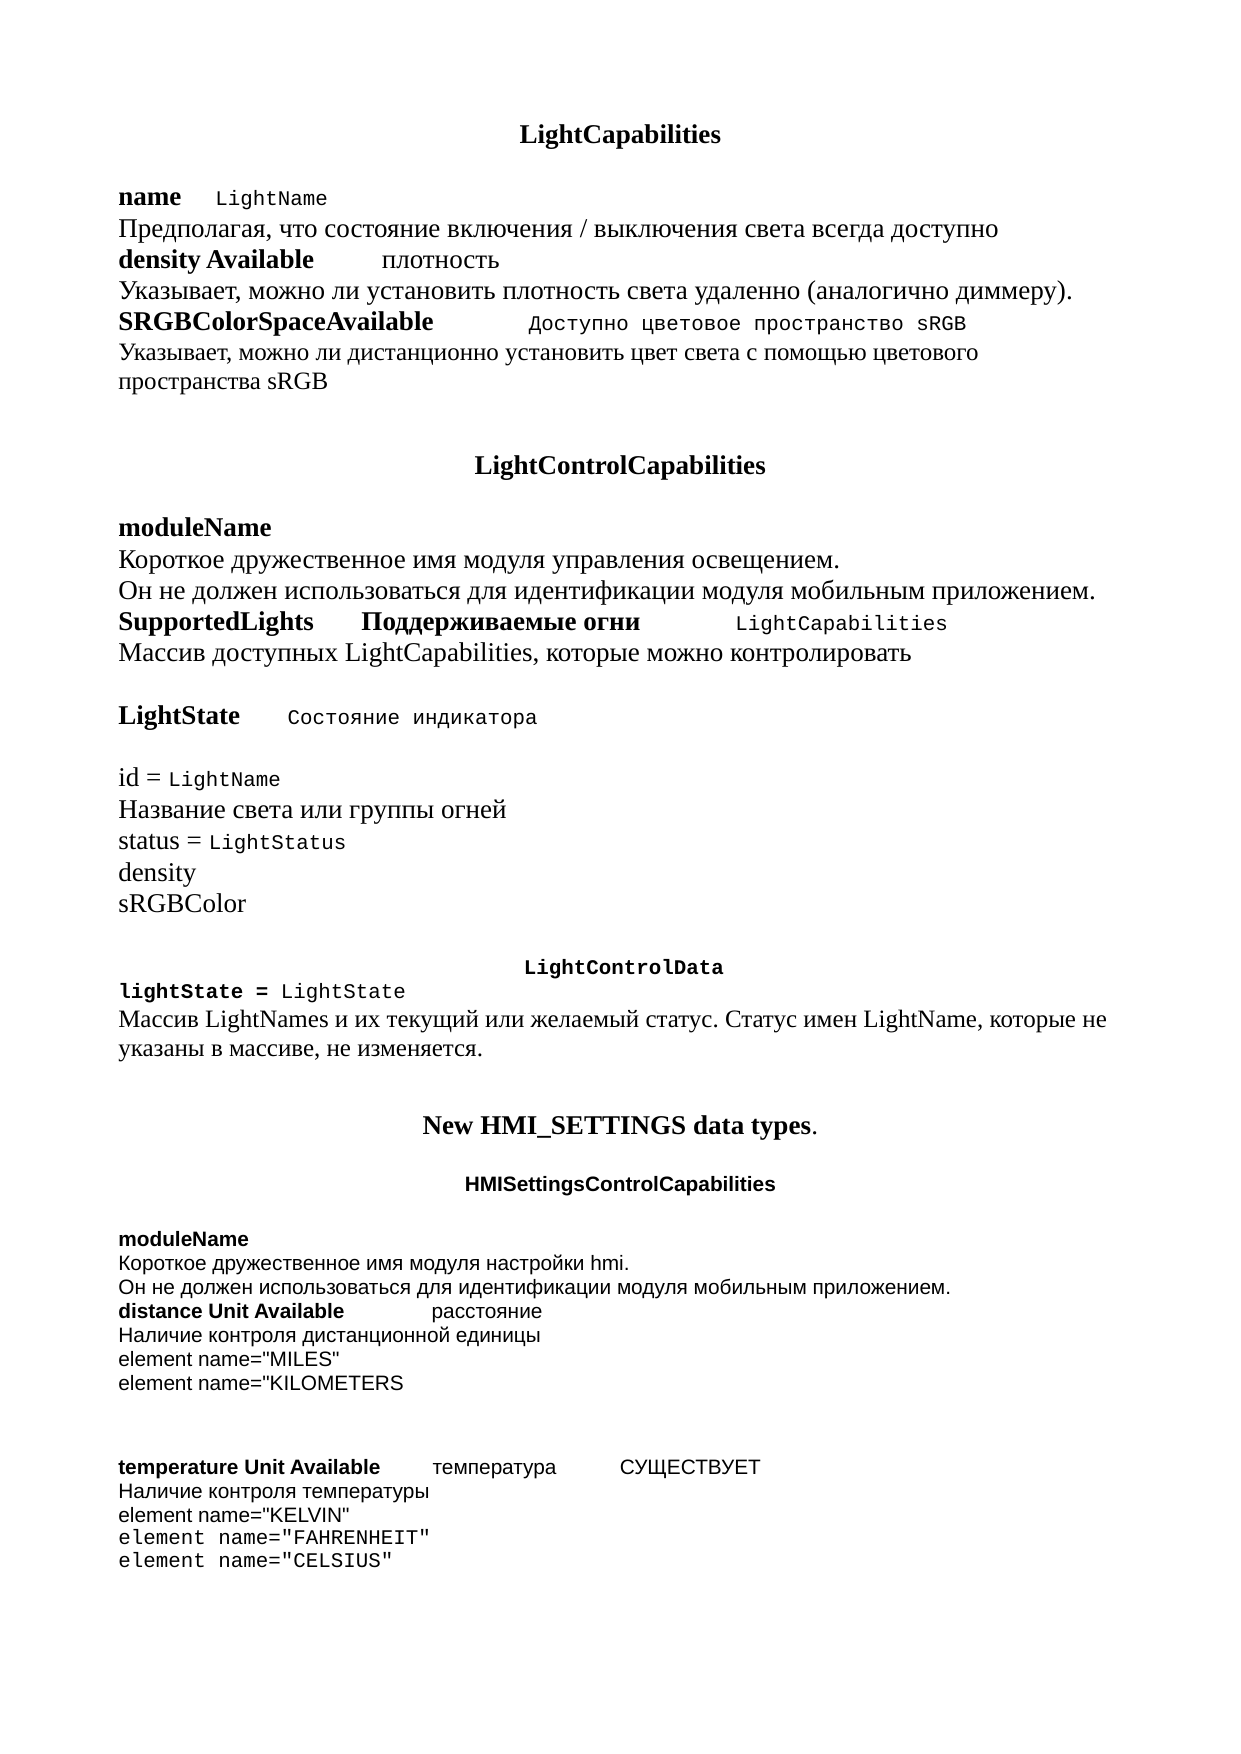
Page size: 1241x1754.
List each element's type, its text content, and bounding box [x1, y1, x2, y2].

text density [118, 856, 1122, 887]
text LightControlCapabilities [118, 449, 1122, 480]
text temperature Unit Available температура СУЩЕСТВУЕТ [118, 1455, 1122, 1479]
text name LightName [118, 180, 1122, 212]
text moduleName [118, 1227, 1122, 1251]
text LightControlData [118, 949, 1122, 981]
text LightCapabilities [118, 118, 1122, 149]
text element name="KILOMETERS [118, 1370, 1122, 1394]
text HMISettingsControlCapabilities [118, 1172, 1122, 1196]
text SRGBColorSpaceAvailable Доступно цветовое пространство sRGB [118, 305, 1122, 337]
text Указывает, можно ли установить плотность света удаленно (аналогично диммеру). [118, 274, 1122, 305]
text LightState Состояние индикатора [118, 699, 1122, 730]
text sRGBColor [118, 887, 1122, 918]
text Массив LightNames и их текущий или желаемый статус. Статус имен LightName, которые не указаны в массиве, не изменяется. [118, 1004, 1122, 1062]
text element name="CELSIUS" [118, 1551, 1122, 1574]
text id = LightName [118, 762, 1122, 793]
text moduleName [118, 512, 1122, 543]
text lightState = LightState [118, 981, 1122, 1004]
text Название света или группы огней [118, 793, 1122, 824]
text element name="KELVIN" [118, 1503, 1122, 1527]
text element name="MILES" [118, 1346, 1122, 1370]
text Короткое дружественное имя модуля настройки hmi. Он не должен использоваться для идентификации модуля мобильным приложением. [118, 1251, 1122, 1298]
text Указывает, можно ли дистанционно установить цвет света с помощью цветового пространства sRGB [118, 337, 1122, 394]
text Наличие контроля температуры [118, 1479, 1122, 1503]
text Массив доступных LightCapabilities, которые можно контролировать [118, 637, 1122, 668]
text element name="FAHRENHEIT" [118, 1527, 1122, 1551]
text status = LightStatus [118, 824, 1122, 856]
text SupportedLights Поддерживаемые огни LightCapabilities [118, 605, 1122, 637]
text distance Unit Available расстояние [118, 1298, 1122, 1322]
text Предполагая, что состояние включения / выключения света всегда доступно [118, 212, 1122, 243]
text Короткое дружественное имя модуля управления освещением. Он не должен использоваться для идентификации модуля мобильным приложением. [118, 543, 1122, 605]
text Наличие контроля дистанционной единицы [118, 1322, 1122, 1346]
text density Available плотность [118, 243, 1122, 274]
text New HMI_SETTINGS data types. [118, 1109, 1122, 1140]
